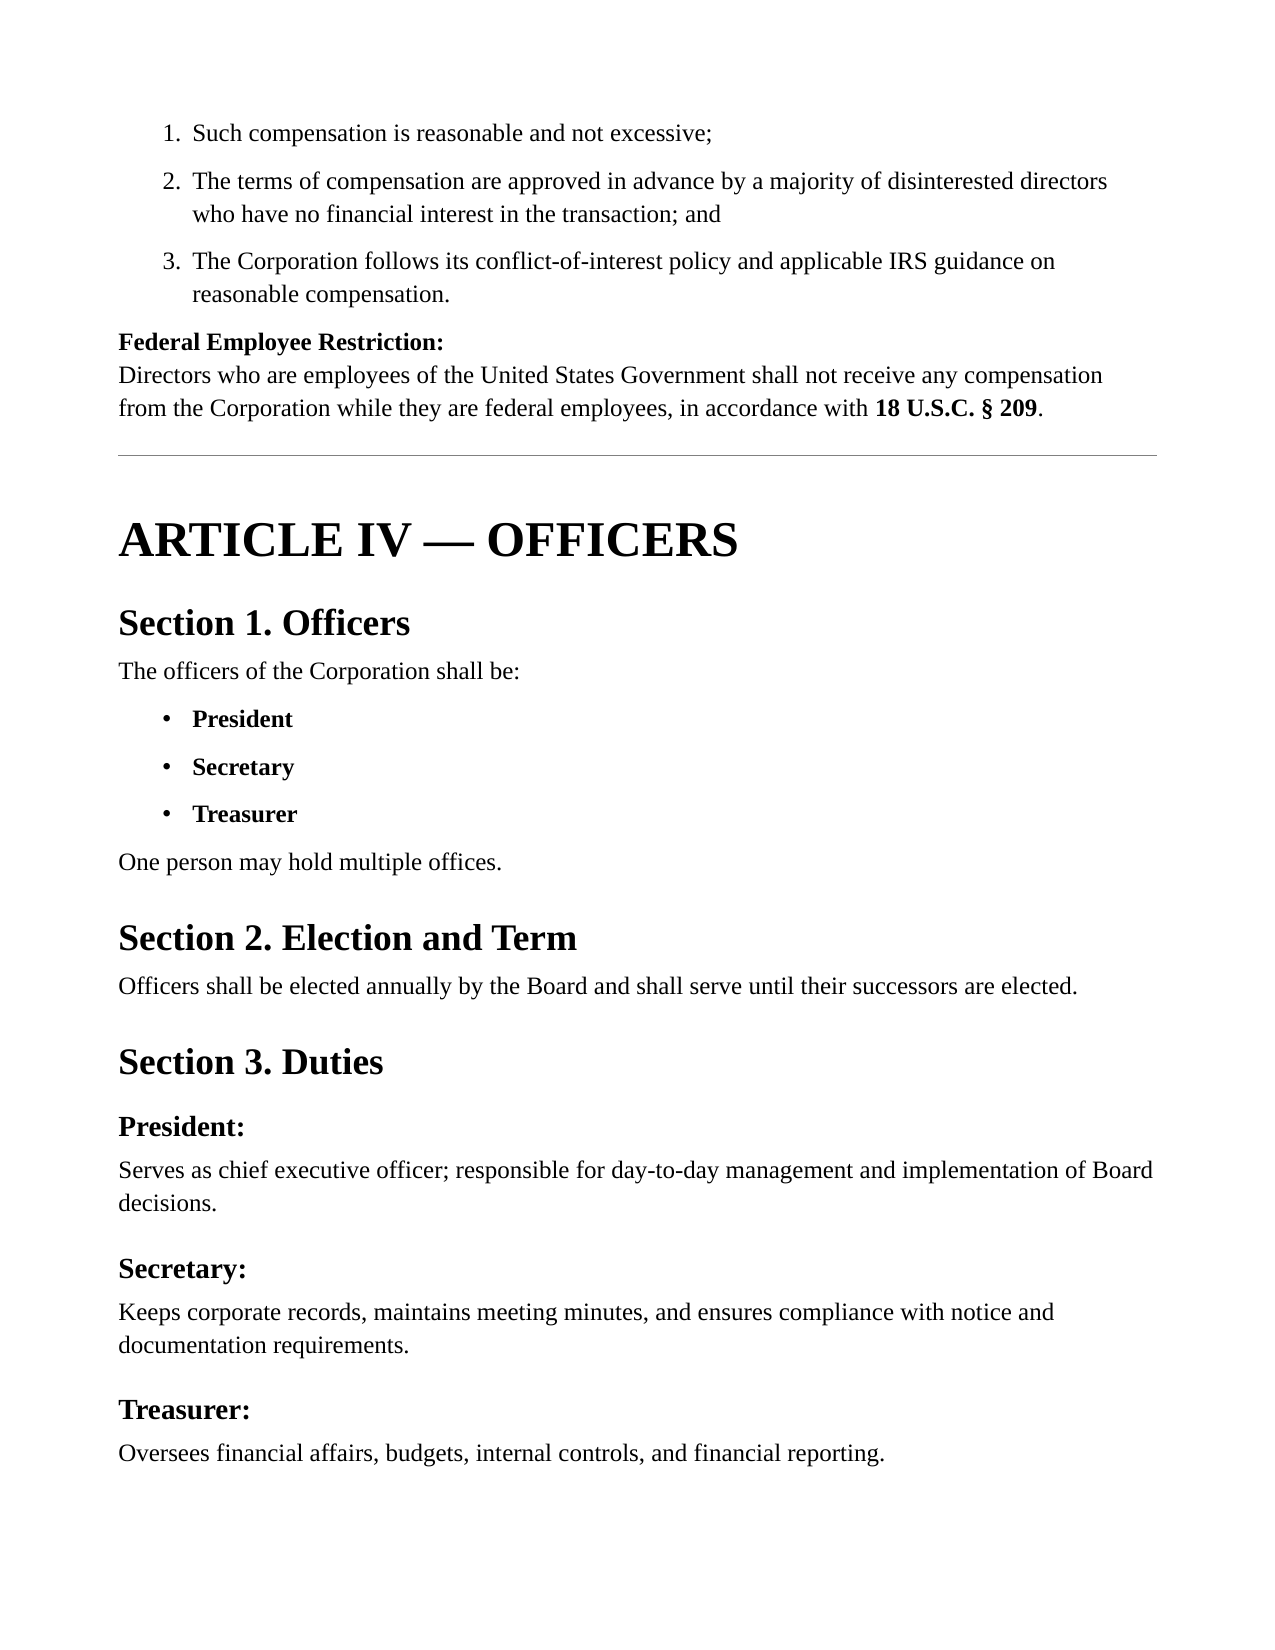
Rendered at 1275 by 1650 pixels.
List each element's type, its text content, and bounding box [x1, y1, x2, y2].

list Such compensation is reasonable and not excessive; [162, 118, 1157, 147]
text Officers shall be elected annually by the Board and shall serve until their successors are elected. [118, 971, 1157, 999]
subtitle President: [118, 1109, 1157, 1143]
subtitle Section 1. Officers [118, 601, 1157, 644]
subtitle ARTICLE IV — OFFICERS [118, 510, 1157, 567]
text Federal Employee Restriction: Directors who are employees of the United States Government shall not receive any compensation from the Corporation while they are federal employees, in accordance with 18 U.S.C. § 209. [118, 327, 1157, 422]
text Oversees financial affairs, budgets, internal controls, and financial reporting. [118, 1438, 1157, 1467]
list Treasurer [162, 799, 1157, 828]
text Keeps corporate records, maintains meeting minutes, and ensures compliance with notice and documentation requirements. [118, 1297, 1157, 1358]
subtitle Section 3. Duties [118, 1039, 1157, 1082]
list The Corporation follows its conflict-of-interest policy and applicable IRS guidance on reasonable compensation. [162, 246, 1157, 308]
text The officers of the Corporation shall be: [118, 656, 1157, 685]
list The terms of compensation are approved in advance by a majority of disinterested directors who have no financial interest in the transaction; and [162, 166, 1157, 227]
list Secretary [162, 752, 1157, 780]
subtitle Treasurer: [118, 1392, 1157, 1426]
text Serves as chief executive officer; responsible for day-to-day management and implementation of Board decisions. [118, 1156, 1157, 1217]
subtitle Secretary: [118, 1251, 1157, 1284]
text One person may hold multiple offices. [118, 847, 1157, 876]
subtitle Section 2. Election and Term [118, 915, 1157, 958]
list President [162, 704, 1157, 733]
